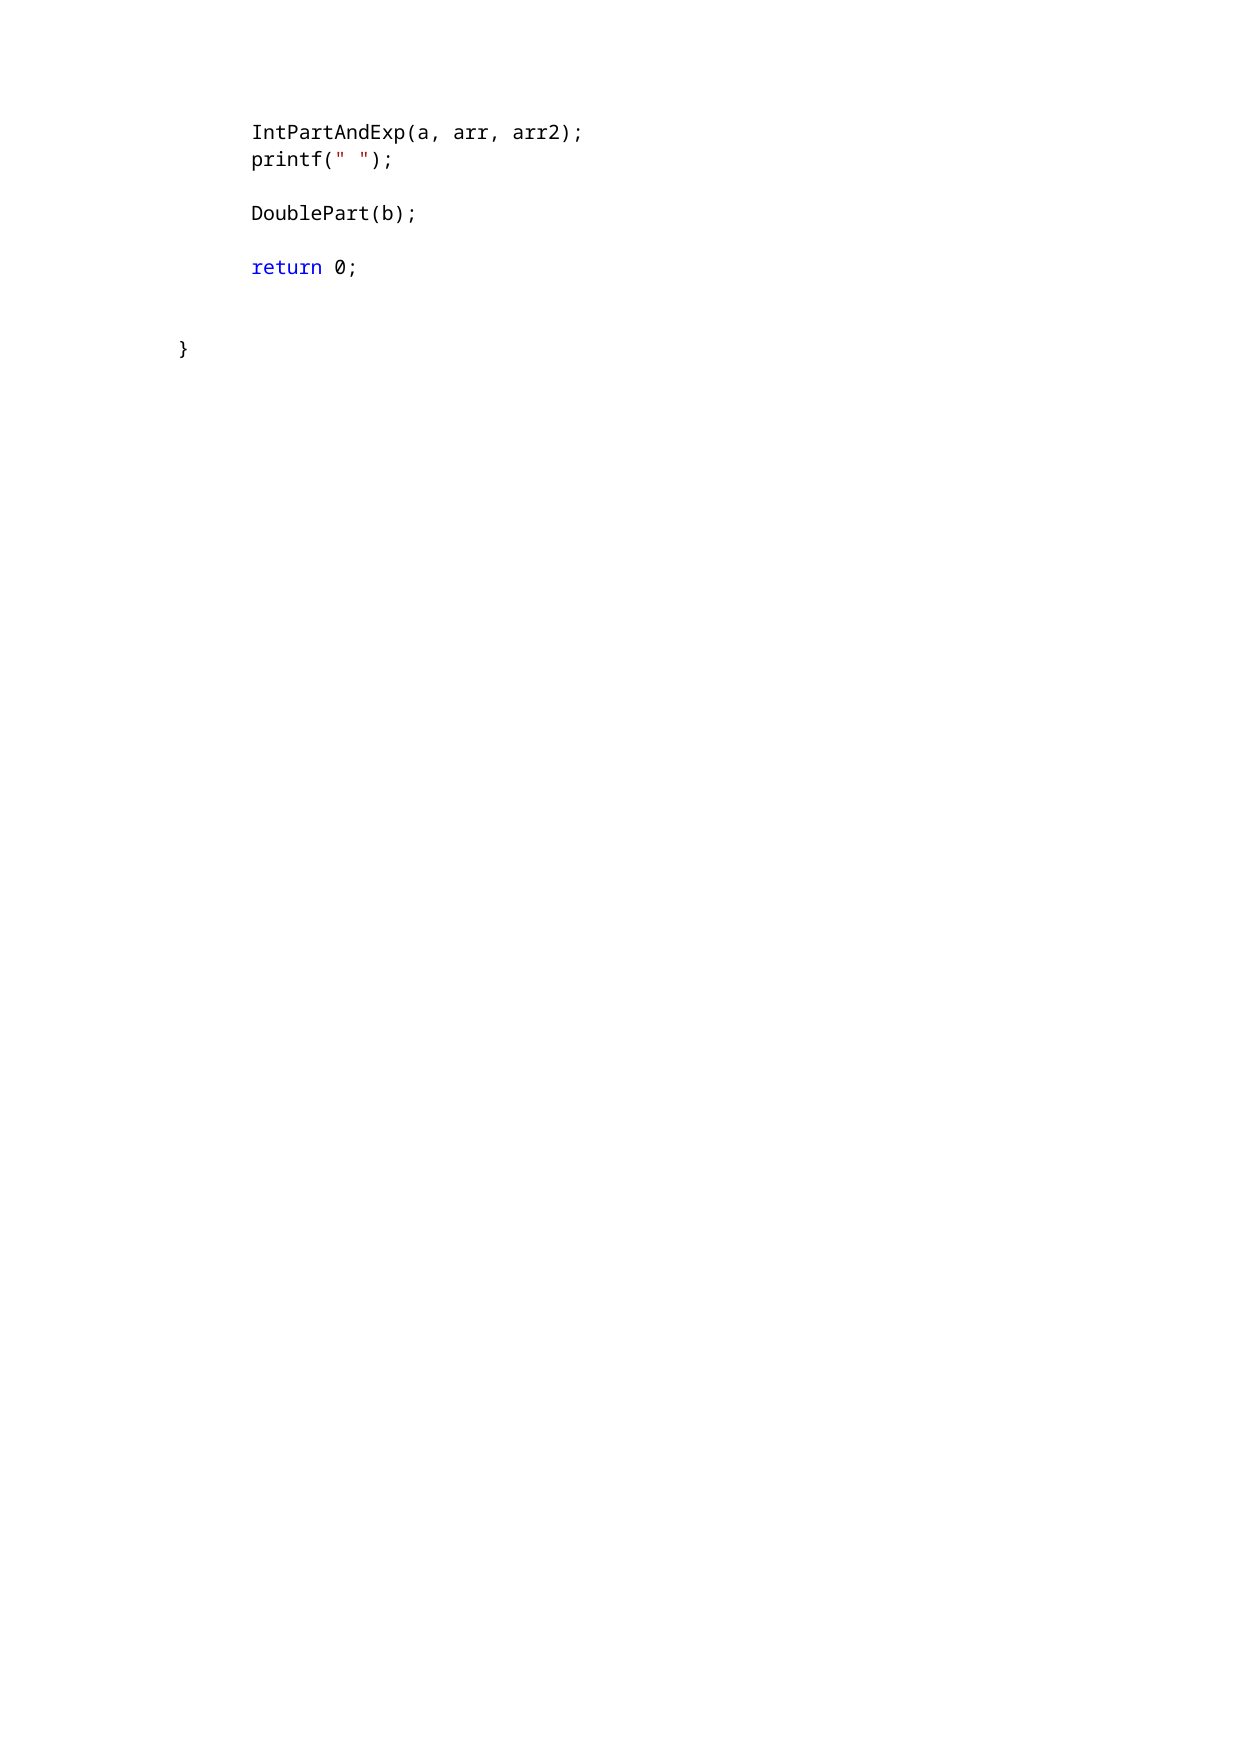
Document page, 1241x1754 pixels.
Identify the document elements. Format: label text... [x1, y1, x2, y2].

text return 0; [177, 253, 1152, 280]
text DoublePart(b); [177, 199, 1152, 226]
text } [177, 334, 1152, 361]
text printf(" "); [177, 145, 1152, 172]
text IntPartAndExp(a, arr, arr2); [177, 118, 1152, 145]
